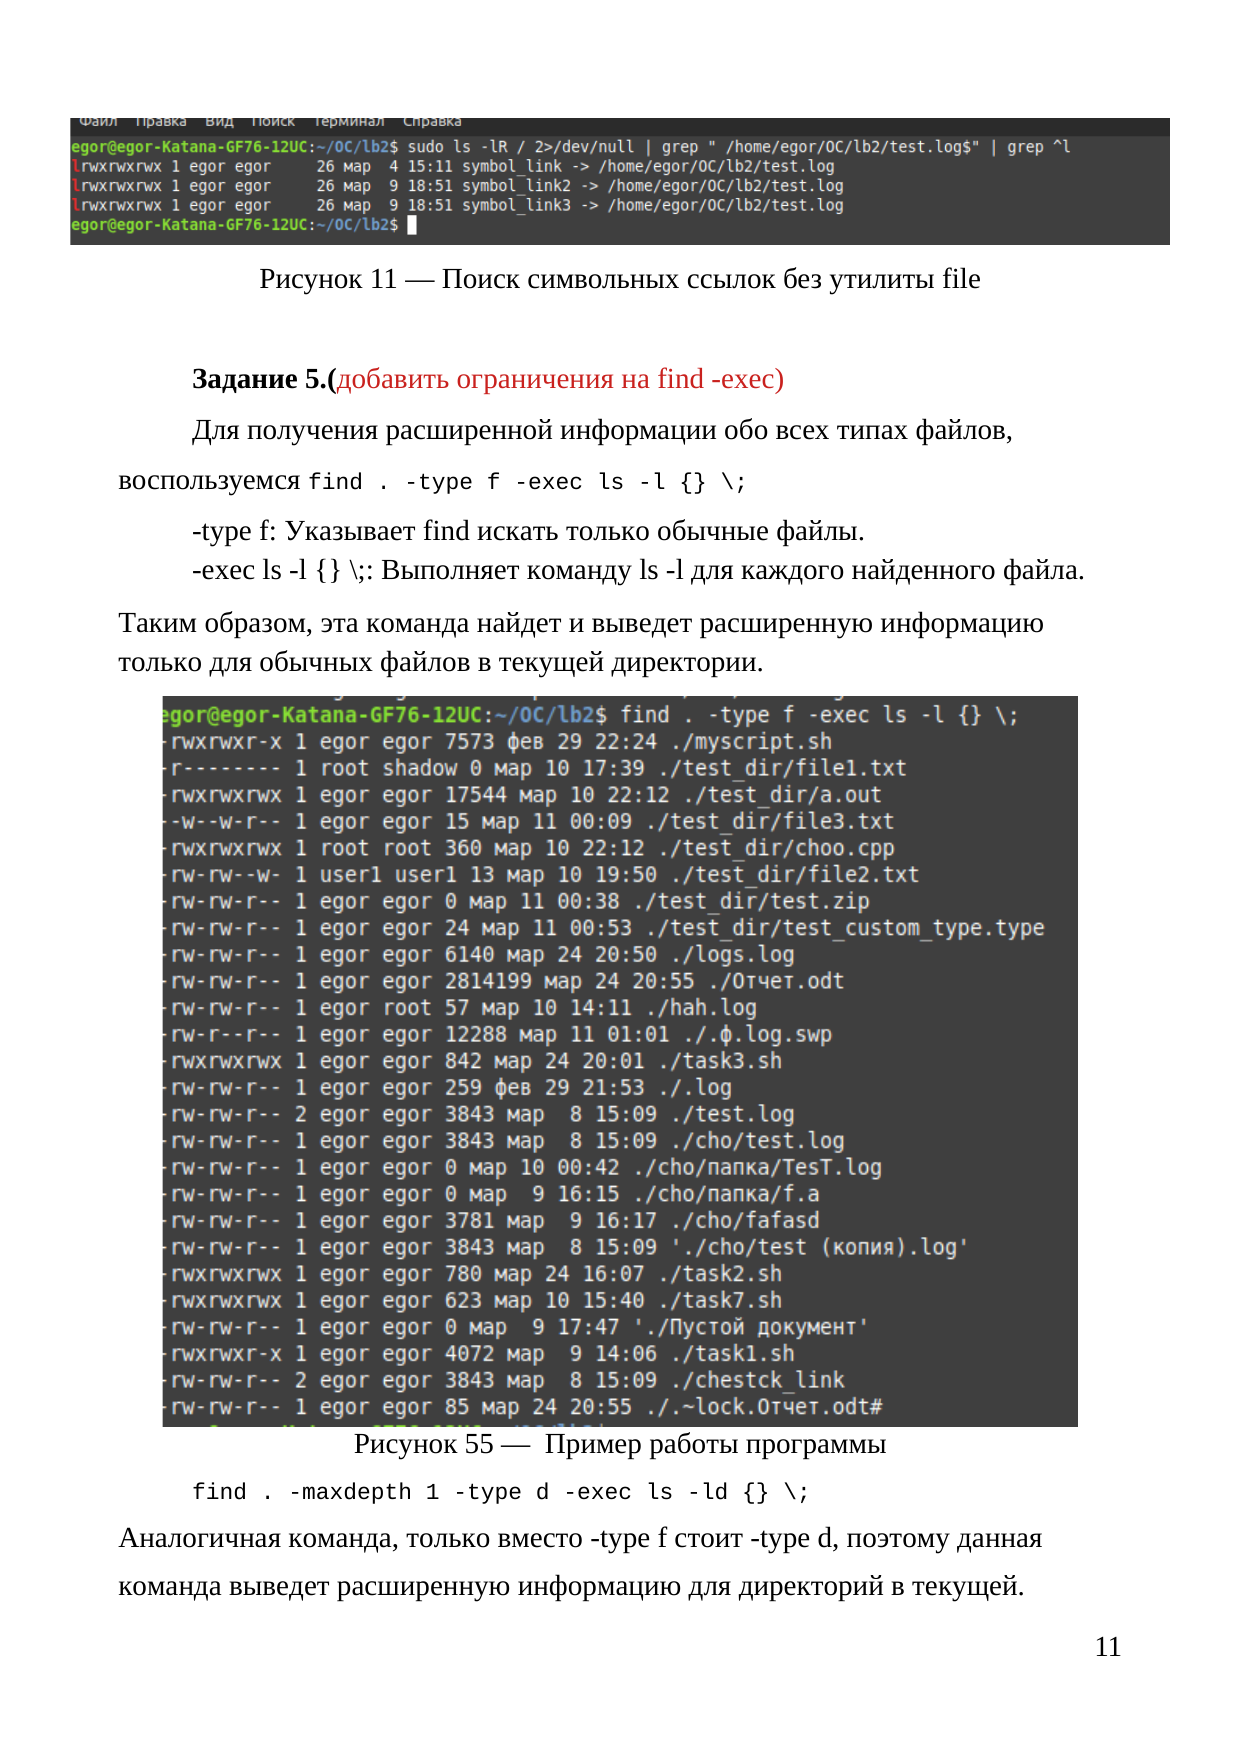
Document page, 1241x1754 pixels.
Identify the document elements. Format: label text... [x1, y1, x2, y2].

text Аналогичная команда, только вместо -type f стоит -type d, поэтому данная команда выведет расширенную информацию для директорий в текущей. [118, 1521, 1098, 1602]
text Таким образом, эта команда найдет и выведет расширенную информацию только для обычных файлов в текущей директории. [118, 605, 1122, 677]
subtitle Для получения расширенной информации обо всех типах файлов, воспользуемся find . -type f -exec ls -l {} \; [118, 412, 1122, 496]
subtitle Рисунок 55 — Пример работы программы [118, 697, 1122, 1460]
subtitle Рисунок 11 — Поиск символьных ссылок без утилиты file [118, 245, 1122, 294]
picture [162, 696, 1078, 1427]
picture [70, 118, 1170, 245]
subtitle Задание 5.(добавить ограничения на find -exec) [118, 362, 1122, 395]
text -type f: Указывает find искать только обычные файлы. [118, 513, 1122, 547]
text -exec ls -l {} \;: Выполняет команду ls -l для каждого найденного файла. [118, 552, 1122, 586]
text find . -maxdepth 1 -type d -exec ls -ld {} \; [118, 1480, 1098, 1506]
